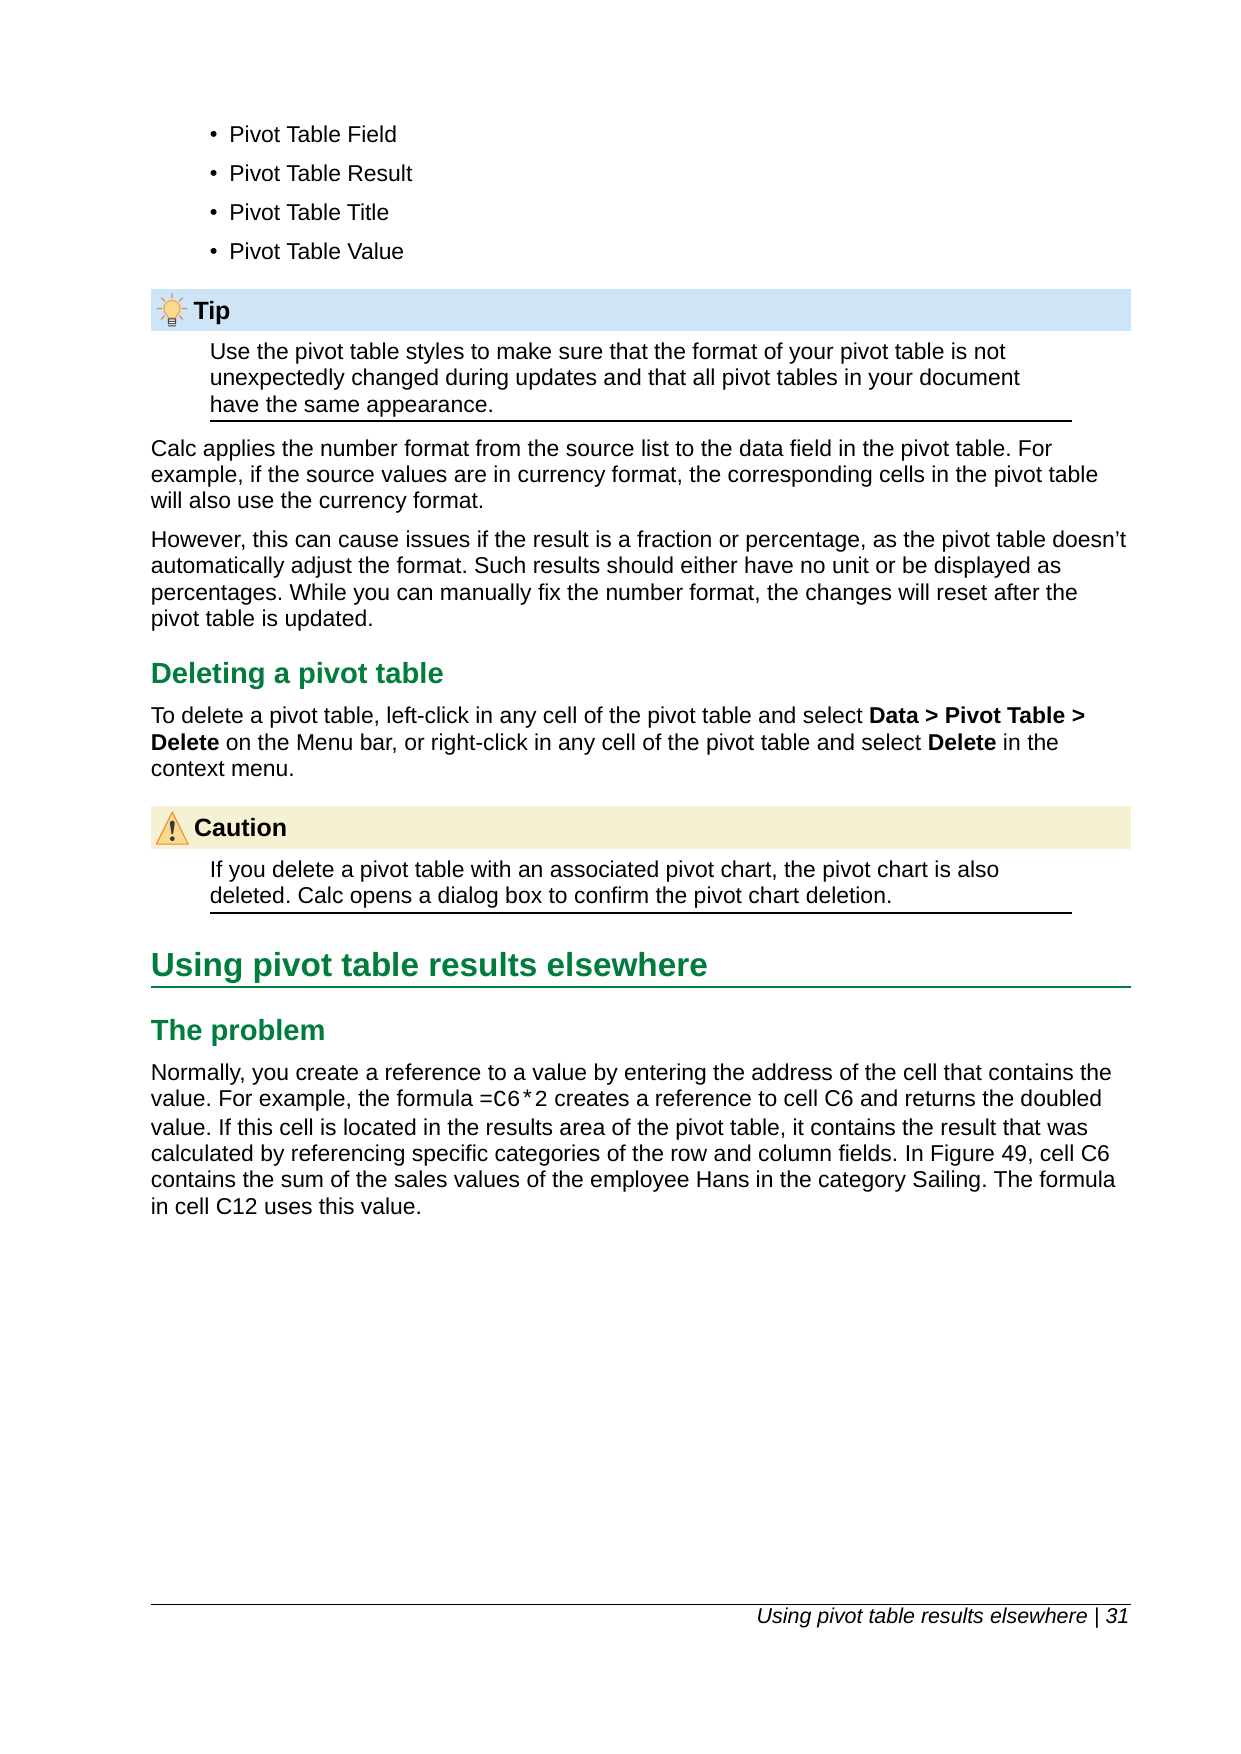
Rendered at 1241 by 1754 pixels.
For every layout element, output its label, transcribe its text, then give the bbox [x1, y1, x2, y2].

subtitle Deleting a pivot table [151, 656, 1131, 690]
subtitle Tip [193, 289, 1131, 331]
text However, this can cause issues if the result is a fraction or percentage, as the pivot table doesn’t automatically adjust the format. Such results should either have no unit or be displayed as percentages. While you can manually fix the number format, the changes will reset after the pivot table is updated. [151, 526, 1131, 631]
text Calc applies the number format from the source list to the data field in the pivot table. For example, if the source values are in currency format, the corresponding cells in the pivot table will also use the currency format. [151, 434, 1131, 513]
subtitle The problem [151, 1013, 1131, 1047]
text Use the pivot table styles to make sure that the format of your pivot table is not unexpectedly changed during updates and that all pivot tables in your document have the same appearance. [209, 338, 1072, 422]
list Pivot Table Title [209, 199, 1131, 225]
text To delete a pivot table, left-click in any cell of the pivot table and select Data > Pivot Table > Delete on the Menu bar, or right-click in any cell of the pivot table and select Delete in the context menu. [151, 702, 1131, 781]
list Pivot Table Field [209, 121, 1131, 147]
text If you delete a pivot table with an associated pivot chart, the pivot chart is also deleted. Calc opens a dialog box to confirm the pivot chart deletion. [209, 856, 1072, 914]
list Pivot Table Result [209, 160, 1131, 186]
list Pivot Table Value [209, 238, 1131, 264]
subtitle Using pivot table results elsewhere [151, 945, 1131, 986]
text Normally, you create a reference to a value by entering the address of the cell that contains the value. For example, the formula =C6*2 creates a reference to cell C6 and returns the doubled value. If this cell is located in the results area of the pivot table, it contains the result that was calculated by referencing specific categories of the row and column fields. In Figure 49, cell C6 contains the sum of the sales values of the employee Hans in the category Sailing. The formula in cell C12 uses this value. [151, 1059, 1131, 1219]
subtitle Caution [151, 806, 1131, 849]
